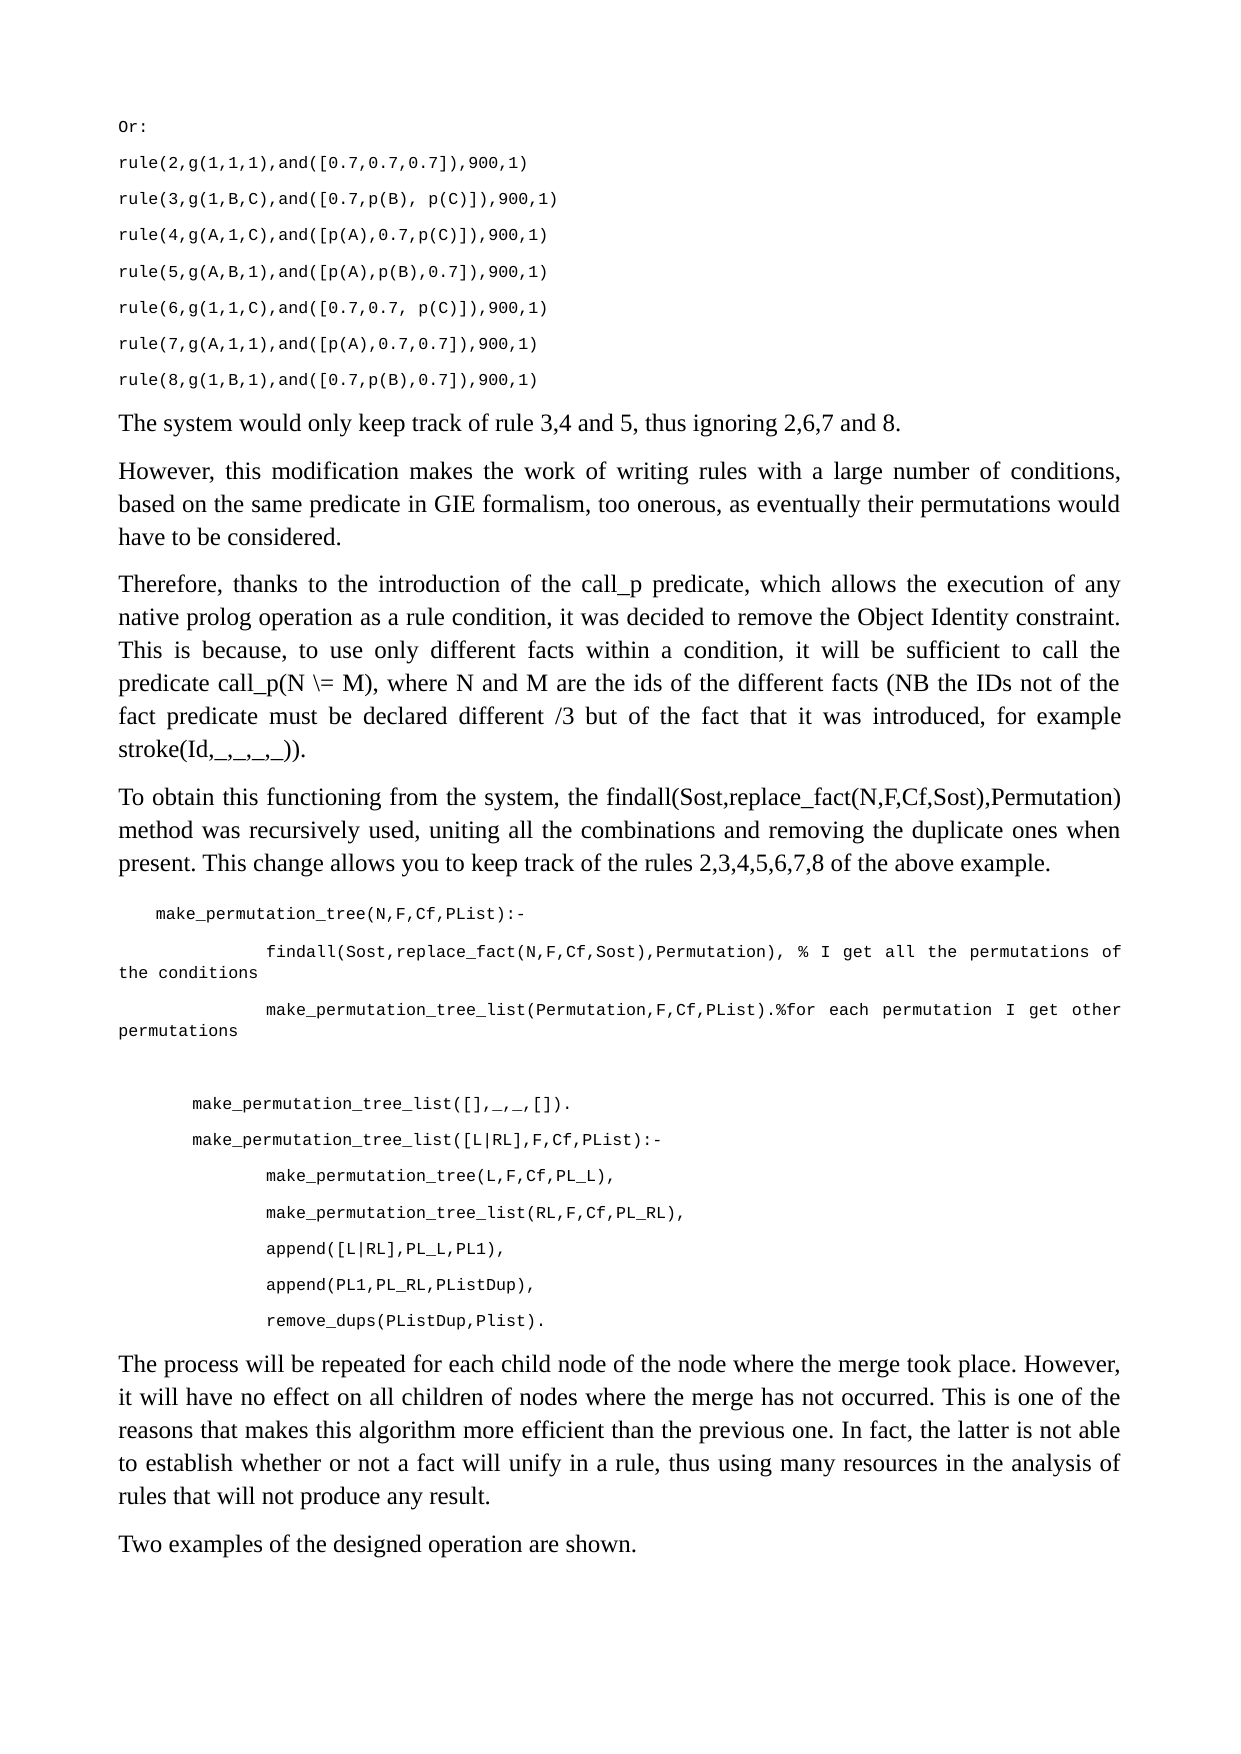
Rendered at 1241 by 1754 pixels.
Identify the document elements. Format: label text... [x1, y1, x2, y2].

text make_permutation_tree(L,F,Cf,PL_L), [118, 1168, 1122, 1187]
text rule(2,g(1,1,1),and([0.7,0.7,0.7]),900,1) [118, 154, 1122, 173]
text rule(4,g(A,1,C),and([p(A),0.7,p(C)]),900,1) [118, 227, 1122, 246]
text The system would only keep track of rule 3,4 and 5, thus ignoring 2,6,7 and 8. [118, 408, 1122, 437]
text Two examples of the designed operation are shown. [118, 1529, 1122, 1558]
text make_permutation_tree_list([L|RL],F,Cf,PList):- [118, 1132, 1122, 1151]
text findall(Sost,replace_fact(N,F,Cf,Sost),Permutation), % I get all the permutations of the conditions [118, 943, 1122, 984]
text rule(7,g(A,1,1),and([p(A),0.7,0.7]),900,1) [118, 336, 1122, 354]
text rule(5,g(A,B,1),and([p(A),p(B),0.7]),900,1) [118, 263, 1122, 282]
text append([L|RL],PL_L,PL1), [118, 1240, 1122, 1259]
text To obtain this functioning from the system, the findall(Sost,replace_fact(N,F,Cf,Sost),Permutation) method was recursively used, uniting all the combinations and removing the duplicate ones when present. This change allows you to keep track of the rules 2,3,4,5,6,7,8 of the above example. [118, 782, 1122, 877]
text Therefore, thanks to the introduction of the call_p predicate, which allows the execution of any native prolog operation as a rule condition, it was decided to remove the Object Identity constraint. This is because, to use only different facts within a condition, it will be sufficient to call the predicate call_p(N \= M), where N and M are the ids of the different facts (NB the IDs not of the fact predicate must be declared different /3 but of the fact that it was introduced, for example stroke(Id,_,_,_,_)). [118, 569, 1122, 763]
text make_permutation_tree(N,F,Cf,PList):- [118, 896, 1122, 924]
text rule(8,g(1,B,1),and([0.7,p(B),0.7]),900,1) [118, 372, 1122, 391]
text Or: [118, 118, 1122, 137]
text make_permutation_tree_list(RL,F,Cf,PL_RL), [118, 1204, 1122, 1223]
text make_permutation_tree_list(Permutation,F,Cf,PList).%for each permutation I get other permutations [118, 1001, 1122, 1042]
text rule(6,g(1,1,C),and([0.7,0.7, p(C)]),900,1) [118, 299, 1122, 318]
text rule(3,g(1,B,C),and([0.7,p(B), p(C)]),900,1) [118, 191, 1122, 209]
text append(PL1,PL_RL,PListDup), [118, 1277, 1122, 1296]
text make_permutation_tree_list([],_,_,[]). [118, 1095, 1122, 1114]
text The process will be repeated for each child node of the node where the merge took place. However, it will have no effect on all children of nodes where the merge has not occurred. This is one of the reasons that makes this algorithm more efficient than the previous one. In fact, the latter is not able to establish whether or not a fact will unify in a rule, thus using many resources in the analysis of rules that will not produce any result. [118, 1349, 1122, 1510]
text However, this modification makes the work of writing rules with a large number of conditions, based on the same predicate in GIE formalism, too onerous, as eventually their permutations would have to be considered. [118, 456, 1122, 551]
text remove_dups(PListDup,Plist). [118, 1313, 1122, 1332]
